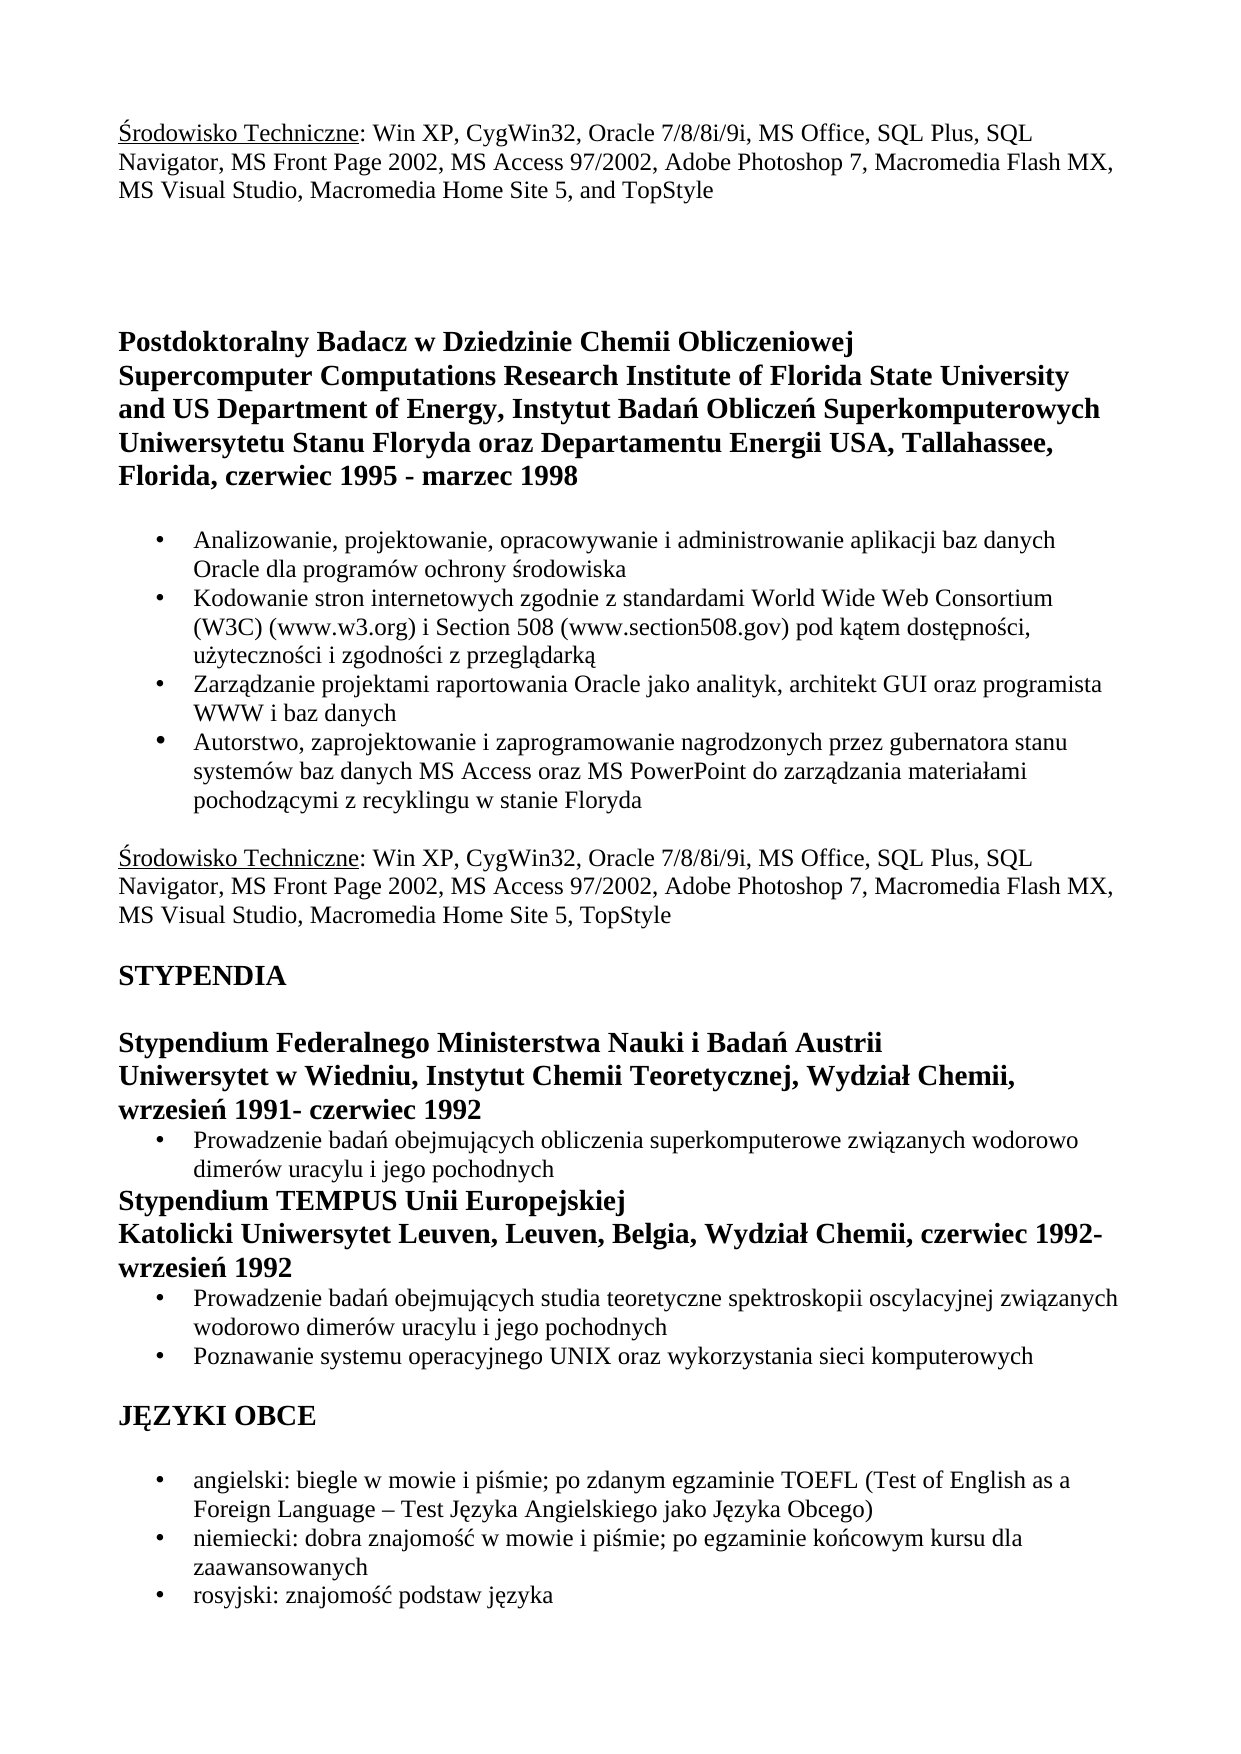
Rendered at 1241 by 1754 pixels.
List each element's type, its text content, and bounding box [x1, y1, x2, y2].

list Poznawanie systemu operacyjnego UNIX oraz wykorzystania sieci komputerowych [156, 1341, 1122, 1370]
list Prowadzenie badań obejmujących studia teoretyczne spektroskopii oscylacyjnej związanych wodorowo dimerów uracylu i jego pochodnych [156, 1283, 1122, 1341]
text STYPENDIA [118, 958, 1122, 991]
text Uniwersytet w Wiedniu, Instytut Chemii Teoretycznej, Wydział Chemii, wrzesień 1991- czerwiec 1992 [118, 1058, 1122, 1125]
text Stypendium Federalnego Ministerstwa Nauki i Badań Austrii [118, 1025, 1122, 1058]
list Autorstwo, zaprojektowanie i zaprogramowanie nagrodzonych przez gubernatora stanu systemów baz danych MS Access oraz MS PowerPoint do zarządzania materiałami pochodzącymi z recyklingu w stanie Floryda [156, 727, 1122, 814]
list angielski: biegle w mowie i piśmie; po zdanym egzaminie TOEFL (Test of English as a Foreign Language – Test Języka Angielskiego jako Języka Obcego) [156, 1466, 1122, 1523]
text JĘZYKI OBCE [118, 1398, 1122, 1432]
list niemiecki: dobra znajomość w mowie i piśmie; po egzaminie końcowym kursu dla zaawansowanych [156, 1523, 1122, 1581]
text Postdoktoralny Badacz w Dziedzinie Chemii Obliczeniowej [118, 324, 1122, 358]
text Środowisko Techniczne: Win XP, CygWin32, Oracle 7/8/8i/9i, MS Office, SQL Plus, SQL Navigator, MS Front Page 2002, MS Access 97/2002, Adobe Photoshop 7, Macromedia Flash MX, MS Visual Studio, Macromedia Home Site 5, TopStyle [118, 843, 1122, 929]
text Katolicki Uniwersytet Leuven, Leuven, Belgia, Wydział Chemii, czerwiec 1992- wrzesień 1992 [118, 1216, 1122, 1283]
list Zarządzanie projektami raportowania Oracle jako analityk, architekt GUI oraz programista WWW i baz danych [156, 669, 1122, 727]
text Supercomputer Computations Research Institute of Florida State University and US Department of Energy, Instytut Badań Obliczeń Superkomputerowych Uniwersytetu Stanu Floryda oraz Departamentu Energii USA, Tallahassee, Florida, czerwiec 1995 - marzec 1998 [118, 358, 1122, 492]
text Stypendium TEMPUS Unii Europejskiej [118, 1183, 1122, 1216]
list Analizowanie, projektowanie, opracowywanie i administrowanie aplikacji baz danych Oracle dla programów ochrony środowiska [156, 525, 1122, 583]
list rosyjski: znajomość podstaw języka [156, 1581, 1122, 1609]
text Środowisko Techniczne: Win XP, CygWin32, Oracle 7/8/8i/9i, MS Office, SQL Plus, SQL Navigator, MS Front Page 2002, MS Access 97/2002, Adobe Photoshop 7, Macromedia Flash MX, MS Visual Studio, Macromedia Home Site 5, and TopStyle [118, 118, 1122, 204]
list Kodowanie stron internetowych zgodnie z standardami World Wide Web Consortium (W3C) (www.w3.org) i Section 508 (www.section508.gov) pod kątem dostępności, użyteczności i zgodności z przeglądarką [156, 583, 1122, 669]
list Prowadzenie badań obejmujących obliczenia superkomputerowe związanych wodorowo dimerów uracylu i jego pochodnych [156, 1125, 1122, 1183]
